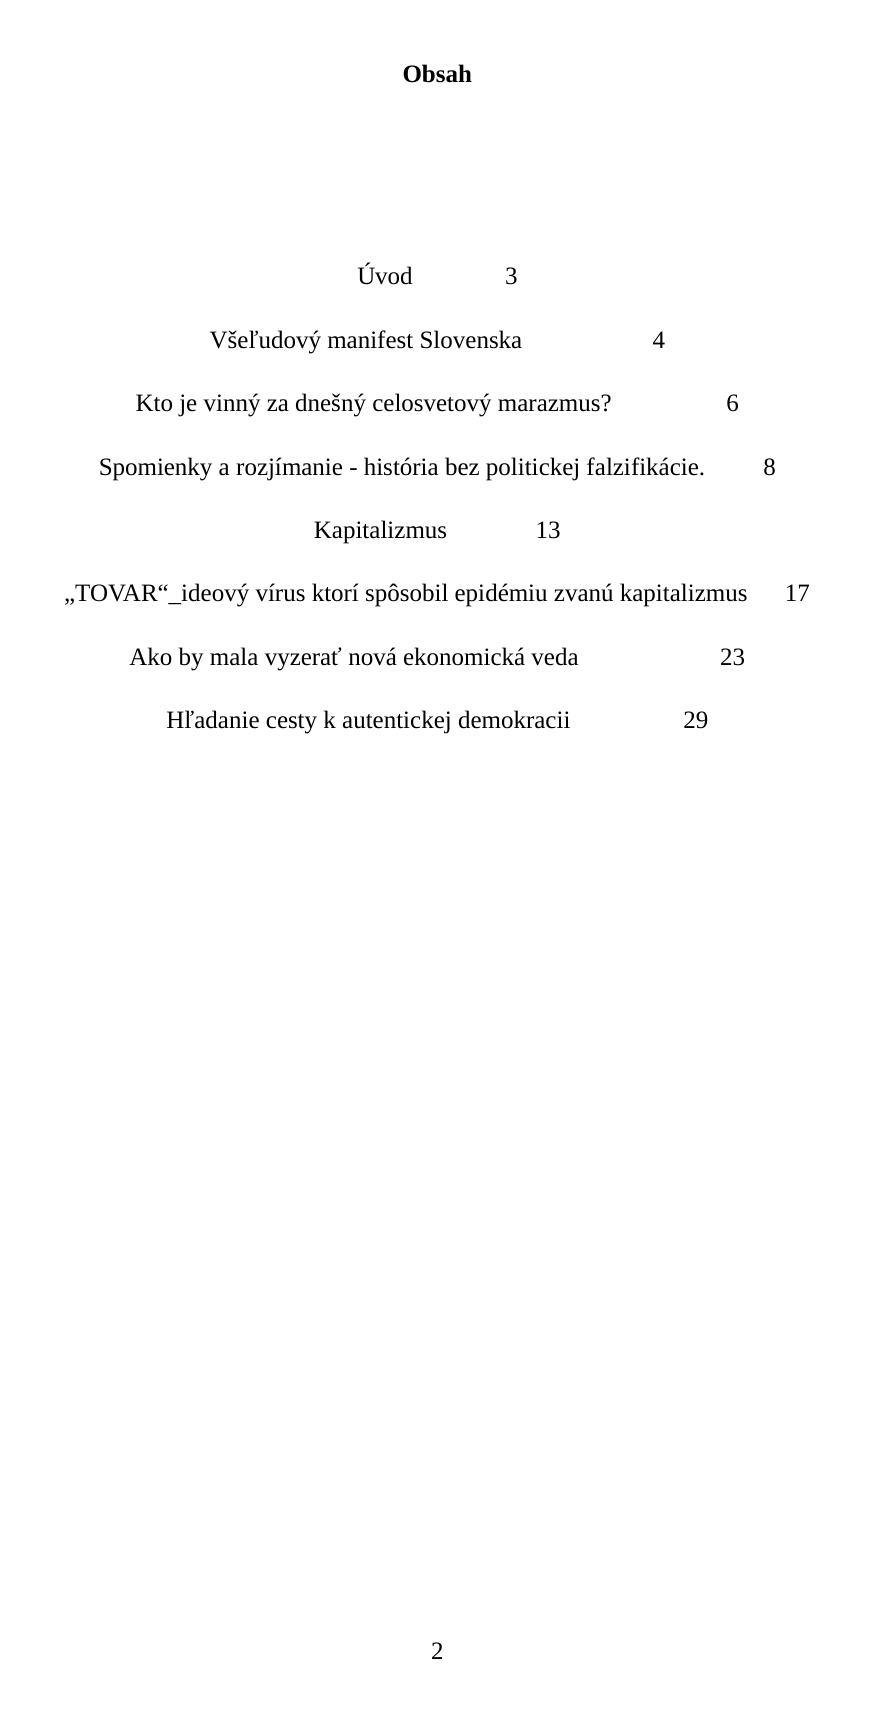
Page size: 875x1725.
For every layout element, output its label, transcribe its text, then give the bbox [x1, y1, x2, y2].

text „TOVAR“_ideový vírus ktorí spôsobil epidémiu zvanú kapitalizmus 17 [59, 578, 815, 607]
text Kapitalizmus 13 [59, 515, 815, 544]
subtitle Spomienky a rozjímanie - história bez politickej falzifikácie. 8 [59, 452, 815, 480]
text Kto je vinný za dnešný celosvetový marazmus? 6 [59, 388, 815, 417]
text Všeľudový manifest Slovenska 4 [59, 325, 815, 353]
text Obsah [59, 59, 815, 88]
text Ako by mala vyzerať nová ekonomická veda 23 [59, 642, 815, 671]
text Hľadanie cesty k autentickej demokracii 29 [59, 705, 815, 734]
text Úvod 3 [59, 261, 815, 290]
